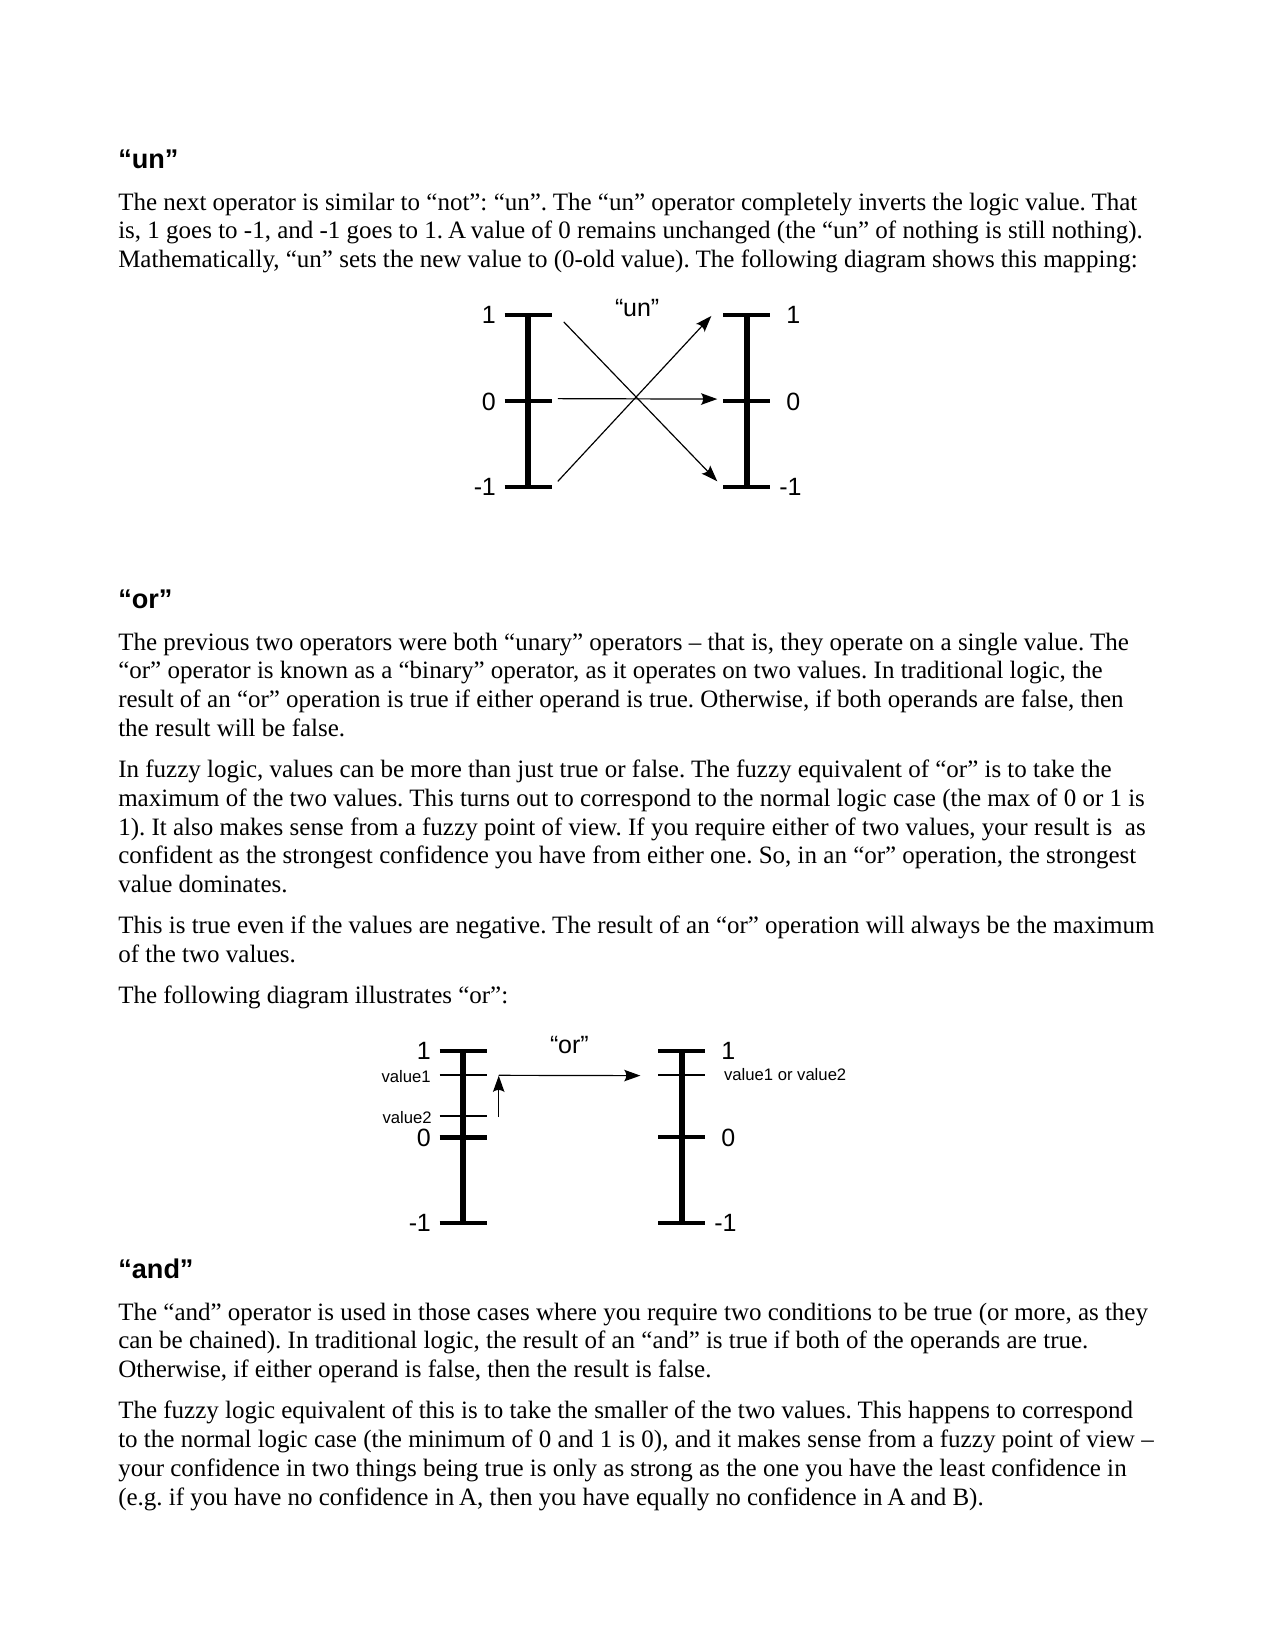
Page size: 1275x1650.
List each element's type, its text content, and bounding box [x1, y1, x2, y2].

text In fuzzy logic, values can be more than just true or false. The fuzzy equivalent of “or” is to take the maximum of the two values. This turns out to correspond to the normal logic case (the max of 0 or 1 is 1). It also makes sense from a fuzzy point of view. If you require either of two values, your result is as confident as the strongest confidence you have from either one. So, in an “or” operation, the strongest value dominates. [118, 754, 1157, 898]
text The following diagram illustrates “or”: [118, 981, 1157, 1009]
text The “and” operator is used in those cases where you require two conditions to be true (or more, as they can be chained). In traditional logic, the result of an “and” is true if both of the operands are true. Otherwise, if either operand is false, then the result is false. [118, 1297, 1157, 1383]
text The next operator is similar to “not”: “un”. The “un” operator completely inverts the logic value. That is, 1 goes to -1, and -1 goes to 1. A value of 0 remains unchanged (the “un” of nothing is still nothing). Mathematically, “un” sets the new value to (0-old value). The following diagram shows this mapping: [118, 187, 1157, 273]
subtitle “or” [118, 583, 1157, 614]
text This is true even if the values are negative. The result of an “or” operation will always be the maximum of the two values. [118, 911, 1157, 968]
subtitle “un” [118, 143, 1157, 174]
text The fuzzy logic equivalent of this is to take the smaller of the two values. This happens to correspond to the normal logic case (the minimum of 0 and 1 is 0), and it makes sense from a fuzzy point of view – your confidence in two things being true is only as strong as the one you have the least confidence in (e.g. if you have no confidence in A, then you have equally no confidence in A and B). [118, 1395, 1157, 1510]
text The previous two operators were both “unary” operators – that is, they operate on a single value. The “or” operator is known as a “binary” operator, as it operates on two values. In traditional logic, the result of an “or” operation is true if either operand is true. Otherwise, if both operands are false, then the result will be false. [118, 627, 1157, 742]
subtitle “and” [118, 1047, 1157, 1284]
